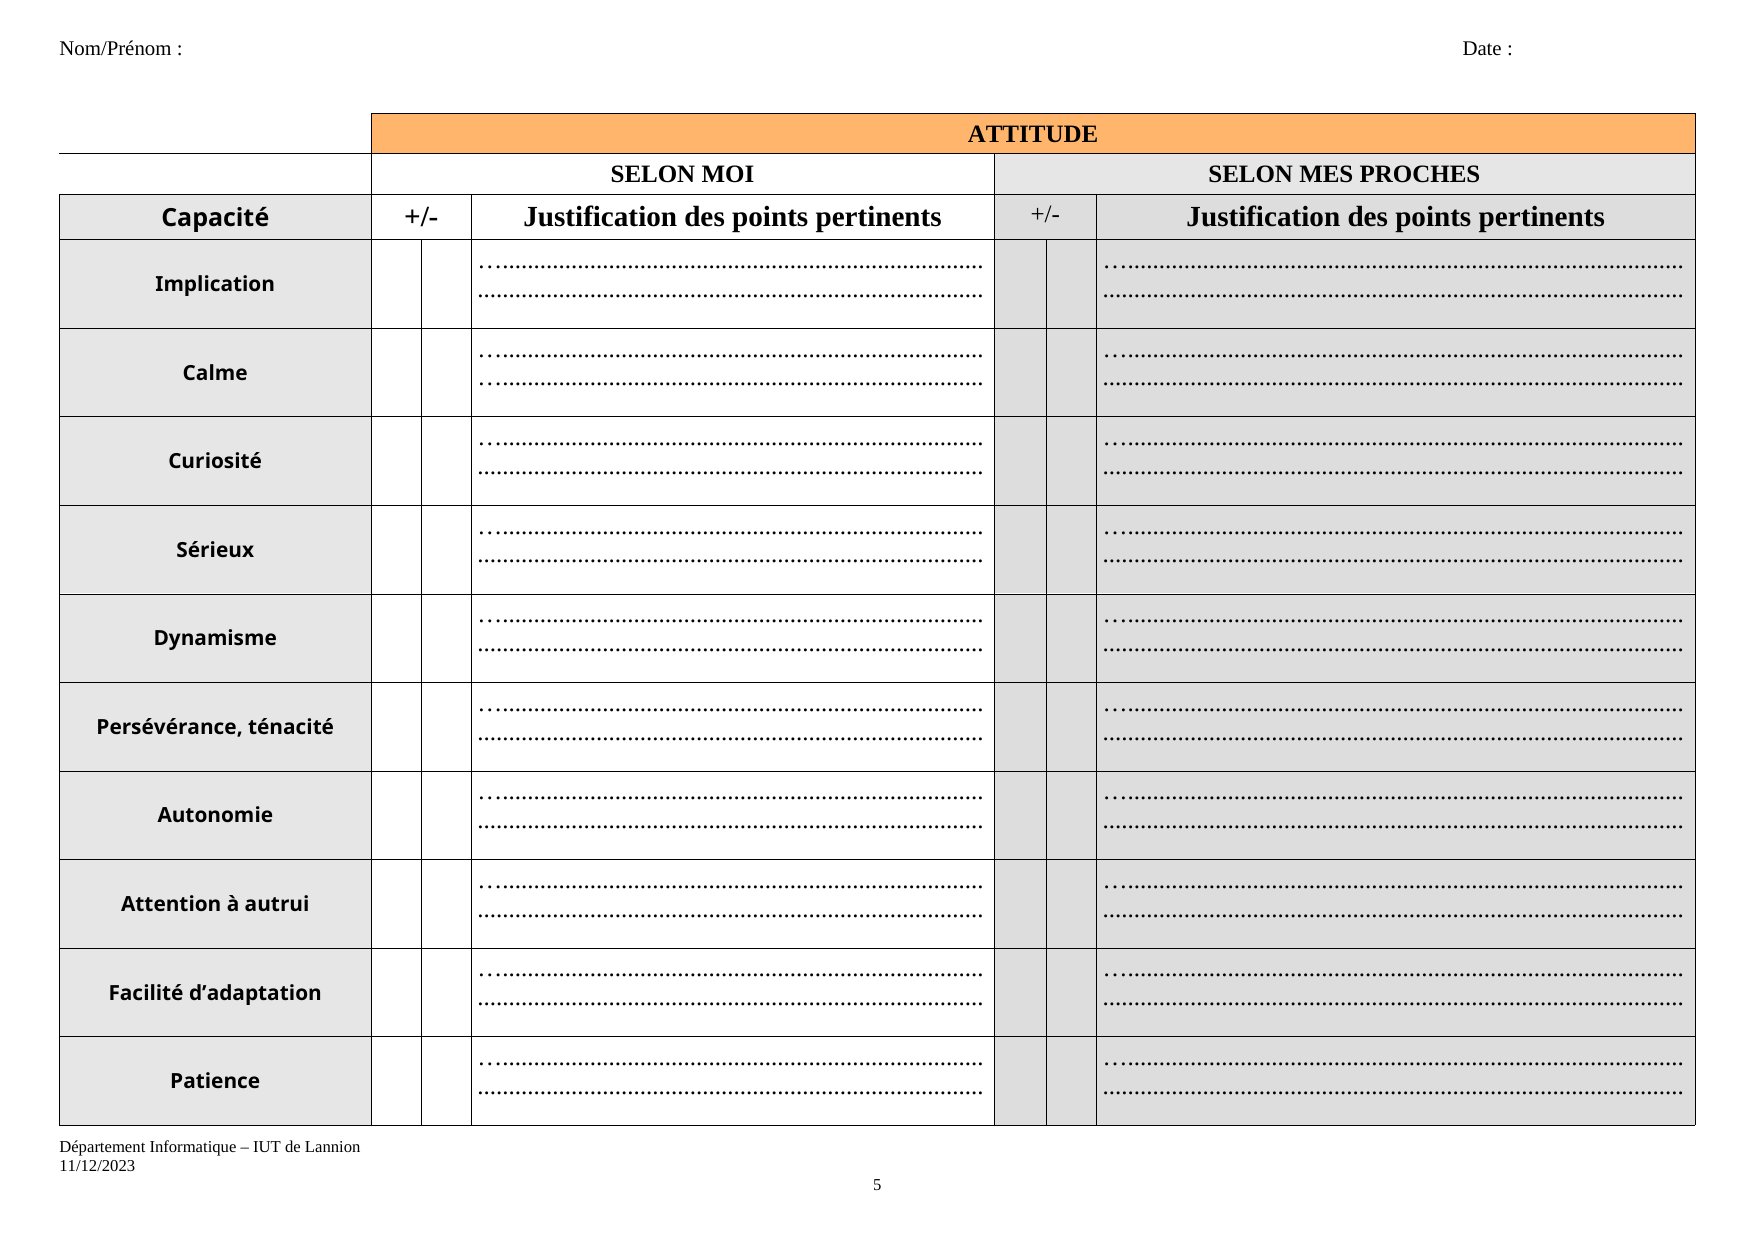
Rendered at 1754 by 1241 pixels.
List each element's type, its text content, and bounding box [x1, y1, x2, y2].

table_cell [995, 1037, 1046, 1125]
table_cell …................................................................................................................................................................................................................................................................................... [1097, 506, 1695, 593]
table_cell …............................................................................................................................................................................................................................................... [472, 949, 994, 1036]
table_cell [995, 417, 1046, 505]
table_cell [372, 683, 421, 771]
table_cell [995, 683, 1046, 771]
table_cell [422, 772, 471, 859]
table_cell Implication [60, 240, 371, 328]
table_cell SELON MOI [372, 154, 994, 194]
table_cell Dynamisme [60, 595, 371, 682]
table_cell Patience [60, 1037, 371, 1125]
table_cell Attention à autrui [60, 860, 371, 948]
table_cell [372, 417, 421, 505]
table_cell +/- [995, 195, 1096, 239]
table_cell [995, 506, 1046, 593]
table_cell …................................................................................................................................................................................................................................................................................... [1097, 329, 1695, 416]
table_cell [1047, 329, 1096, 416]
table_cell [372, 595, 421, 682]
table_cell [372, 949, 421, 1036]
table_cell [422, 329, 471, 416]
table_cell [995, 240, 1046, 328]
table_cell Sérieux [60, 506, 371, 593]
table_cell [422, 240, 471, 328]
table_cell …............................................................................................................................................................................................................................................... [472, 683, 994, 771]
table_cell [422, 860, 471, 948]
table_cell [372, 1037, 421, 1125]
table_cell [422, 683, 471, 771]
table_header ATTITUDE [372, 114, 1695, 153]
table_cell [422, 506, 471, 593]
table_cell …................................................................................................................................................................................................................................................................................... [1097, 772, 1695, 859]
table_cell …................................................................................................................................................................................................................................................................................... [1097, 949, 1695, 1036]
table_cell …............................................................................................................................................................................................................................................... [472, 417, 994, 505]
table_cell [422, 417, 471, 505]
table_cell Justification des points pertinents [1097, 195, 1695, 239]
table_cell Justification des points pertinents [472, 195, 994, 239]
table_cell [1047, 683, 1096, 771]
table_cell [422, 1037, 471, 1125]
table_cell …................................................................................................................................................................................................................................................................................... [1097, 417, 1695, 505]
table_cell +/- [372, 195, 471, 239]
table_cell …............................................................................................................................................................................................................................................... [1097, 1037, 1695, 1125]
table_cell [372, 860, 421, 948]
table_cell [1047, 860, 1096, 948]
table_cell [422, 949, 471, 1036]
table_cell …............................................................................................................................................................................................................................................... [472, 772, 994, 859]
table_cell Persévérance, ténacité [60, 683, 371, 771]
table_cell [1047, 1037, 1096, 1125]
table_header [59, 113, 371, 153]
table_cell [995, 595, 1046, 682]
table_cell [1047, 417, 1096, 505]
table_cell [372, 329, 421, 416]
table_cell [372, 506, 421, 593]
table_cell Capacité [60, 195, 371, 239]
table_cell [1047, 772, 1096, 859]
table_cell [59, 154, 371, 194]
table_cell Facilité d’adaptation [60, 949, 371, 1036]
table_cell …................................................................................................................................................................................................................................................................................... [1097, 860, 1695, 948]
table_cell [372, 772, 421, 859]
table_cell [372, 240, 421, 328]
table_cell …................................................................................................................................................................................................................................................................................... [1097, 595, 1695, 682]
table_cell …................................................................................................................................................................................................................................................................................... [1097, 240, 1695, 328]
table_cell [995, 860, 1046, 948]
table_cell …............................................................................................................................................................................................................................................... [472, 860, 994, 948]
table_cell [995, 949, 1046, 1036]
table_cell …............................................................................................................................................................................................................................................... [472, 1037, 994, 1125]
table_cell Curiosité [60, 417, 371, 505]
table_cell SELON MES PROCHES [995, 154, 1695, 194]
table_cell [1047, 949, 1096, 1036]
table_cell [995, 772, 1046, 859]
table_cell [1047, 506, 1096, 593]
table_cell …............................................................................................................................................................................................................................................... [472, 595, 994, 682]
table_cell …................................................................................................................................................................................................................................................................................... [1097, 683, 1695, 771]
table_cell …............................................................................................................................................................................................................................................... [472, 240, 994, 328]
table_cell …............................................................................................................................................................................................................................................... [472, 506, 994, 593]
table_cell Autonomie [60, 772, 371, 859]
table_cell Calme [60, 329, 371, 416]
table_cell [1047, 595, 1096, 682]
table_cell [1047, 240, 1096, 328]
table_cell [422, 595, 471, 682]
table_cell …............................................................................. ….............................................................................................................................................................. [472, 329, 994, 416]
table_cell [995, 329, 1046, 416]
